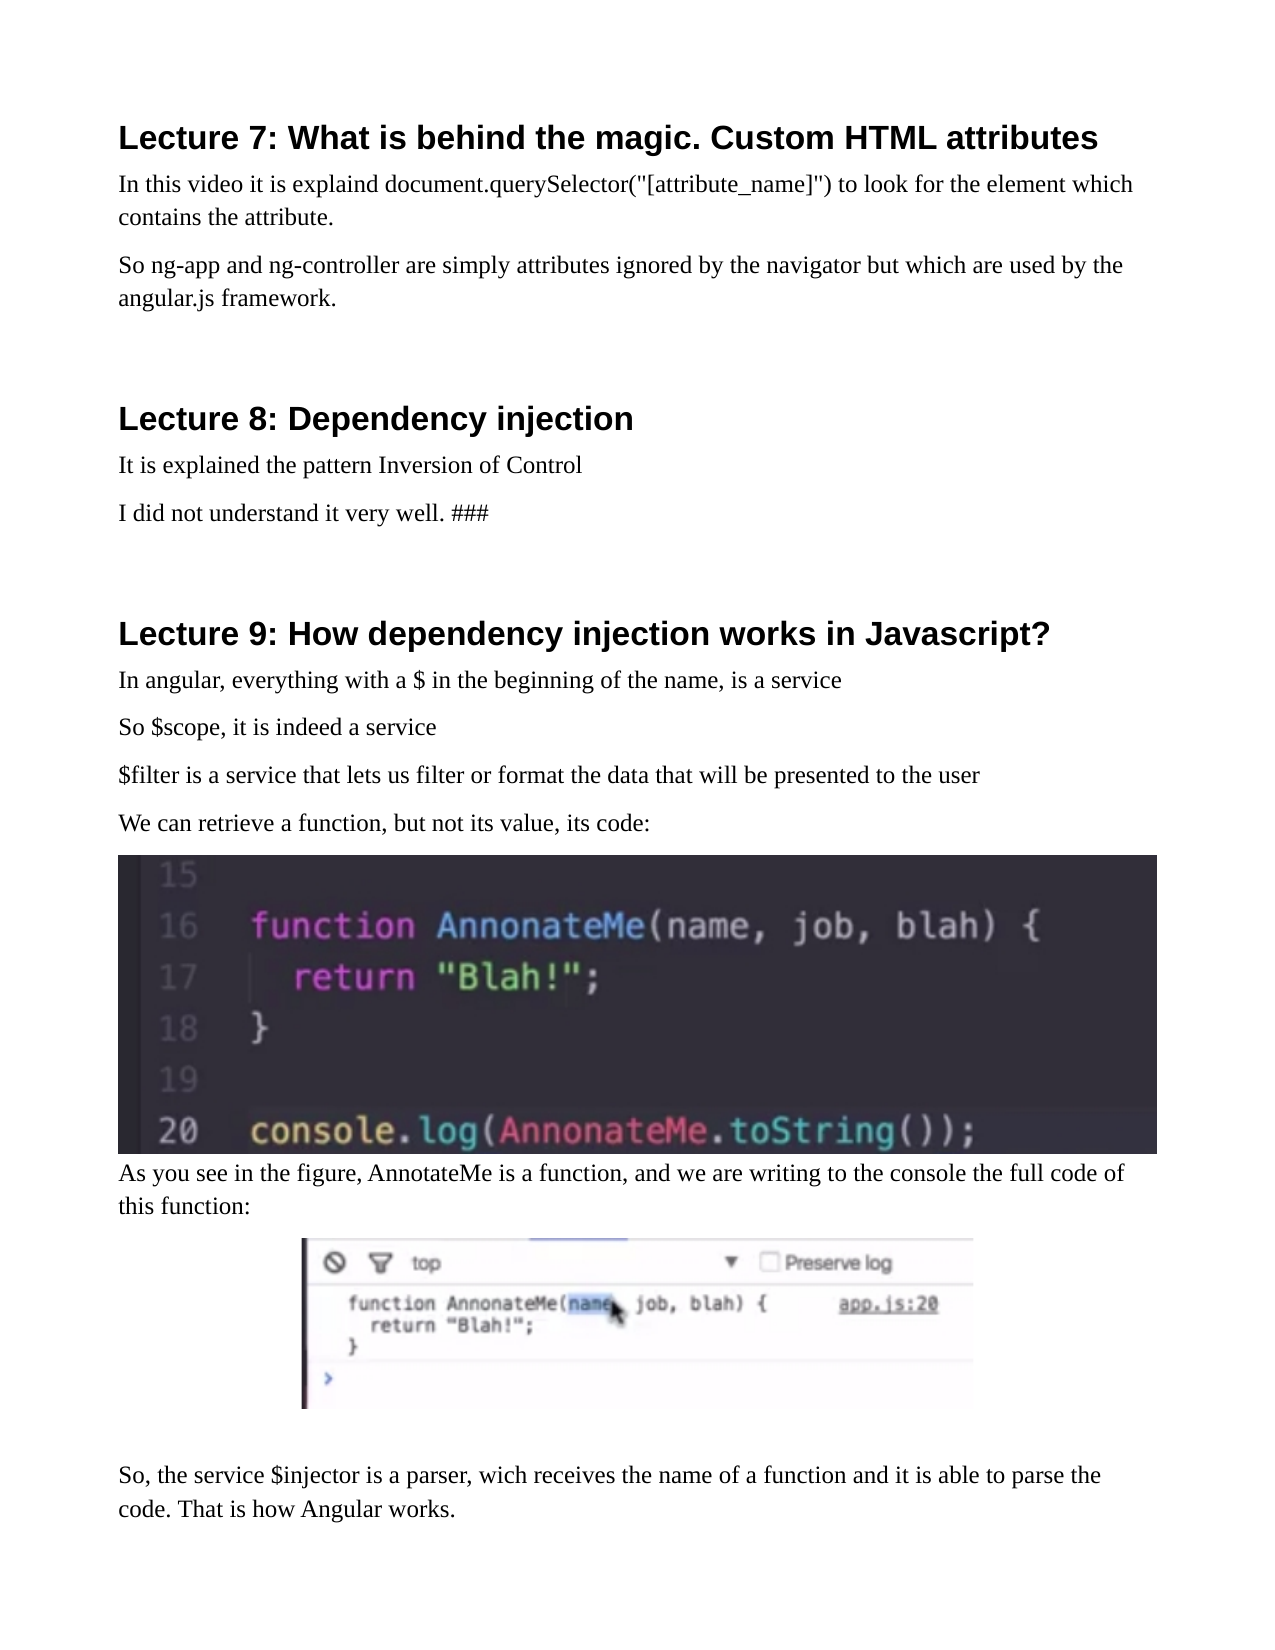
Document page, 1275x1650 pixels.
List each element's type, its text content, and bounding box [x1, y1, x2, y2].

text I did not understand it very well. ### [118, 498, 1157, 526]
text $filter is a service that lets us filter or format the data that will be presented to the user [118, 760, 1157, 789]
subtitle Lecture 7: What is behind the magic. Custom HTML attributes [118, 118, 1157, 157]
text In angular, everything with a $ in the beginning of the name, is a service [118, 665, 1157, 694]
text As you see in the figure, AnnotateMe is a function, and we are writing to the console the full code of this function: [118, 1154, 1157, 1219]
text In this video it is explaind document.querySelector("[attribute_name]") to look for the element which contains the attribute. [118, 169, 1157, 231]
text So $scope, it is indeed a service [118, 712, 1157, 741]
subtitle Lecture 9: How dependency injection works in Javascript? [118, 614, 1157, 652]
picture [118, 855, 1157, 1154]
subtitle Lecture 8: Dependency injection [118, 399, 1157, 438]
text So ng-app and ng-controller are simply attributes ignored by the navigator but which are used by the angular.js framework. [118, 250, 1157, 312]
text So, the service $injector is a parser, wich receives the name of a function and it is able to parse the code. That is how Angular works. [118, 1461, 1157, 1522]
text We can retrieve a function, but not its value, its code: [118, 808, 1157, 836]
text It is explained the pattern Inversion of Control [118, 450, 1157, 479]
picture [301, 1238, 974, 1409]
